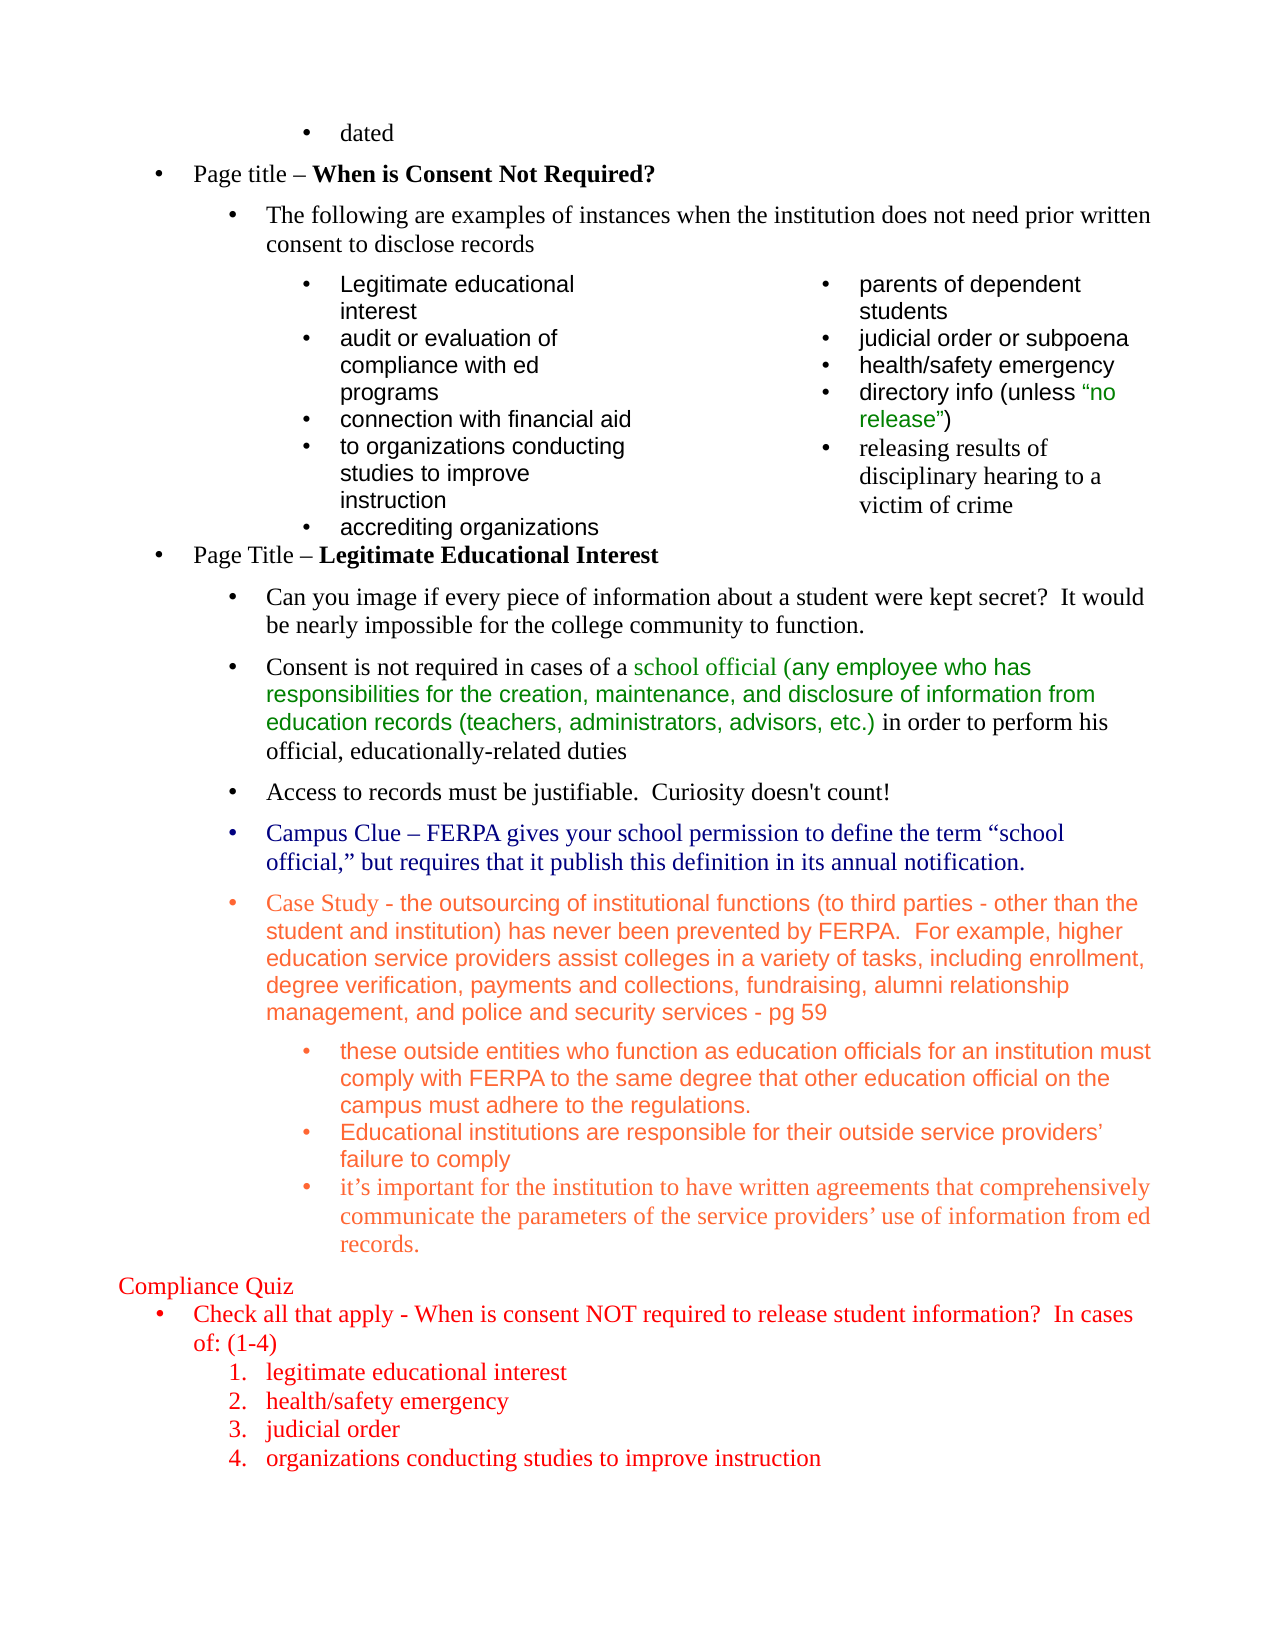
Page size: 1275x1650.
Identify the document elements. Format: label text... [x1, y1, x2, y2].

list directory info (unless “no release”) [822, 379, 1157, 433]
list The following are examples of instances when the institution does not need prior written consent to disclose records [228, 201, 1157, 258]
list Page title – When is Consent Not Required? [154, 159, 1157, 188]
list judicial order or subpoena [822, 324, 1157, 352]
list these outside entities who function as education officials for an institution must comply with FERPA to the same degree that other education official on the campus must adhere to the regulations. [302, 1037, 1157, 1118]
list parents of dependent students [822, 271, 1157, 324]
list it’s important for the institution to have written agreements that comprehensively communicate the parameters of the service providers’ use of information from ed records. [302, 1172, 1157, 1258]
list legitimate educational interest [228, 1357, 1157, 1386]
list organizations conducting studies to improve instruction [228, 1443, 1157, 1472]
list releasing results of disciplinary hearing to a victim of crime [822, 433, 1157, 519]
list health/safety emergency [228, 1386, 1157, 1414]
list Educational institutions are responsible for their outside service providers’ failure to comply [302, 1118, 1157, 1172]
list audit or evaluation of compliance with ed programs [302, 324, 637, 405]
list Legitimate educational interest [302, 271, 637, 324]
list Campus Clue – FERPA gives your school permission to define the term “school official,” but requires that it publish this definition in its annual notification. [228, 818, 1157, 876]
list judicial order [228, 1414, 1157, 1443]
list Can you image if every piece of information about a student were kept secret? It would be nearly impossible for the college community to function. [228, 582, 1157, 639]
list dated [302, 118, 1157, 147]
text Compliance Quiz [118, 1271, 1157, 1299]
list Page Title – Legitimate Educational Interest [154, 540, 1157, 569]
list Access to records must be justifiable. Curiosity doesn't count! [228, 777, 1157, 806]
list accrediting organizations [302, 513, 637, 540]
list health/safety emergency [822, 352, 1157, 379]
list to organizations conducting studies to improve instruction [302, 432, 637, 513]
list Case Study - the outsourcing of institutional functions (to third parties - other than the student and institution) has never been prevented by FERPA. For example, higher education service providers assist colleges in a variety of tasks, including enrollment, degree verification, payments and collections, fundraising, alumni relationship management, and police and security services - pg 59 [228, 888, 1157, 1025]
list Consent is not required in cases of a school official (any employee who has responsibilities for the creation, maintenance, and disclosure of information from education records (teachers, administrators, advisors, etc.) in order to perform his official, educationally-related duties [228, 652, 1157, 765]
list Check all that apply - When is consent NOT required to release student information? In cases of: (1-4) [156, 1299, 1157, 1357]
list connection with financial aid [302, 405, 637, 432]
